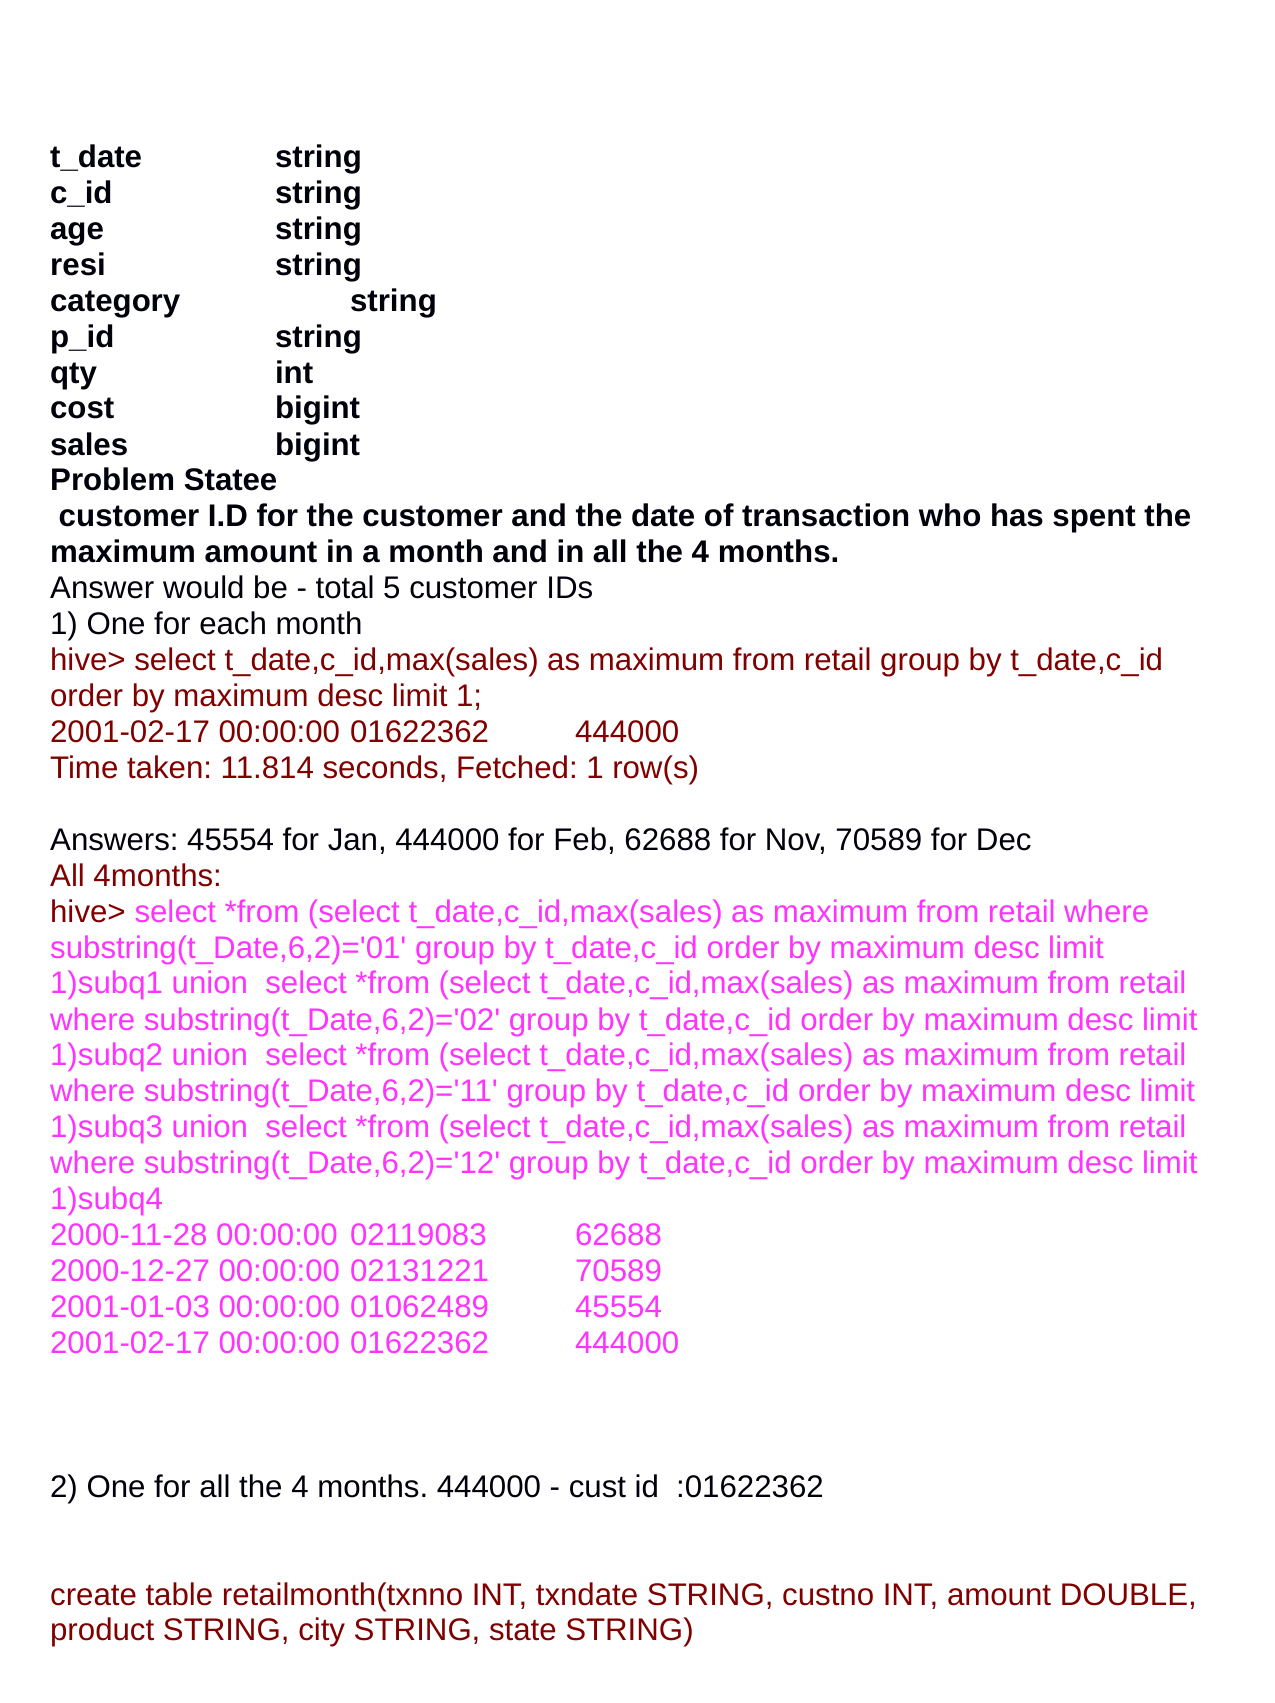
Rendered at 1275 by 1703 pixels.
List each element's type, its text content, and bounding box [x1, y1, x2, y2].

text hive> select *from (select t_date,c_id,max(sales) as maximum from retail where substring(t_Date,6,2)='01' group by t_date,c_id order by maximum desc limit 1)subq1 union select *from (select t_date,c_id,max(sales) as maximum from retail where substring(t_Date,6,2)='02' group by t_date,c_id order by maximum desc limit 1)subq2 union select *from (select t_date,c_id,max(sales) as maximum from retail where substring(t_Date,6,2)='11' group by t_date,c_id order by maximum desc limit 1)subq3 union select *from (select t_date,c_id,max(sales) as maximum from retail where substring(t_Date,6,2)='12' group by t_date,c_id order by maximum desc limit 1)subq4 [50, 893, 1225, 1216]
text Answer would be - total 5 customer IDs [50, 569, 1225, 605]
text cost bigint [50, 389, 1225, 426]
text hive> select t_date,c_id,max(sales) as maximum from retail group by t_date,c_id order by maximum desc limit 1; [50, 641, 1225, 713]
text 2001-02-17 00:00:00 01622362 444000 [50, 713, 1225, 749]
text 2001-02-17 00:00:00 01622362 444000 [50, 1324, 1225, 1360]
text category string [50, 282, 1225, 318]
text Answers: 45554 for Jan, 444000 for Feb, 62688 for Nov, 70589 for Dec [50, 821, 1225, 857]
text Problem Statee [50, 461, 1225, 497]
text 2000-11-28 00:00:00 02119083 62688 [50, 1216, 1225, 1252]
text 2001-01-03 00:00:00 01062489 45554 [50, 1288, 1225, 1324]
text 2000-12-27 00:00:00 02131221 70589 [50, 1252, 1225, 1288]
text All 4months: [50, 857, 1225, 893]
text c_id string [50, 174, 1225, 210]
text product STRING, city STRING, state STRING) [50, 1611, 1225, 1647]
text 2) One for all the 4 months. 444000 - cust id :01622362 [50, 1468, 1225, 1504]
text resi string [50, 246, 1225, 282]
text Time taken: 11.814 seconds, Fetched: 1 row(s) [50, 749, 1225, 785]
text age string [50, 210, 1225, 246]
text 1) One for each month [50, 605, 1225, 641]
text qty int [50, 354, 1225, 389]
text create table retailmonth(txnno INT, txndate STRING, custno INT, amount DOUBLE, [50, 1576, 1225, 1611]
text p_id string [50, 318, 1225, 354]
text customer I.D for the customer and the date of transaction who has spent the maximum amount in a month and in all the 4 months. [50, 497, 1225, 569]
text t_date string [50, 138, 1225, 174]
text sales bigint [50, 426, 1225, 461]
